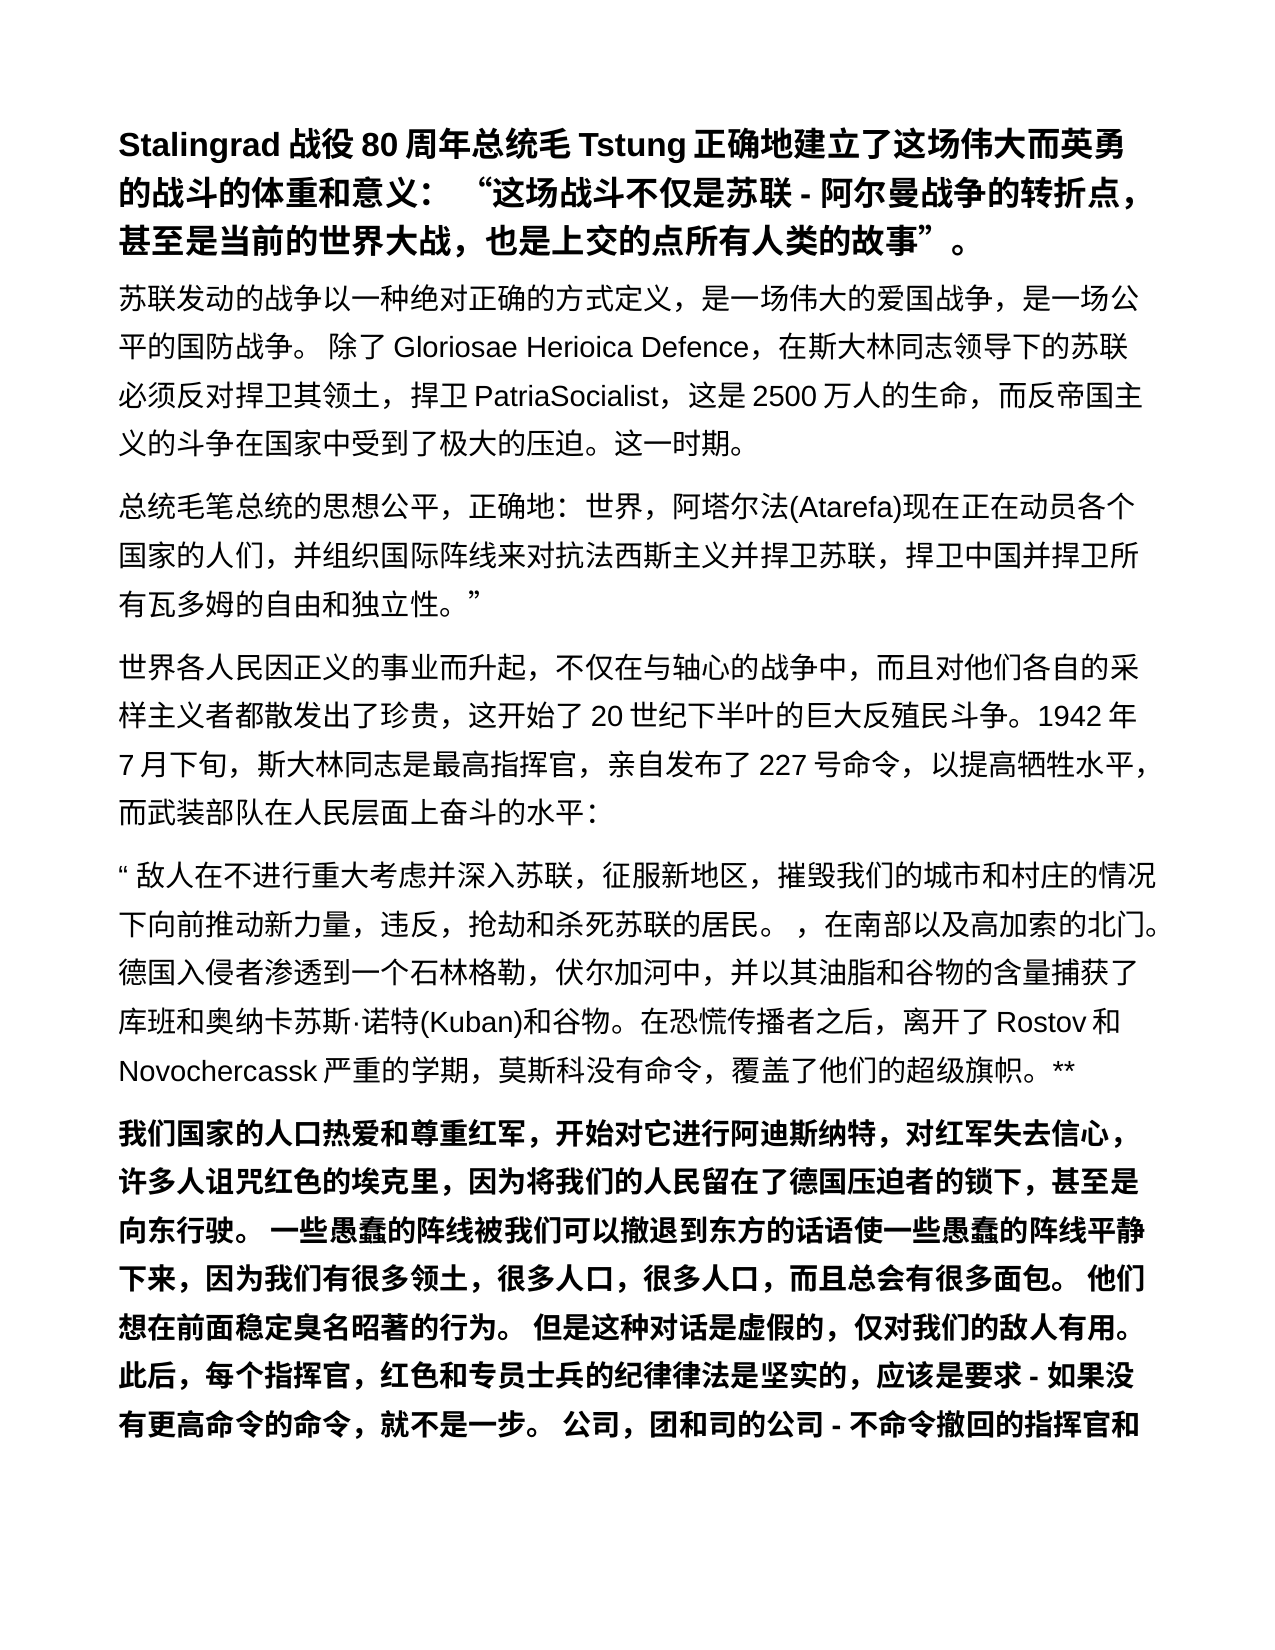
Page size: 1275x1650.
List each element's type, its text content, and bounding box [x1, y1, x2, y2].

text 苏联发动的战争以一种绝对正确的方式定义，是一场伟大的爱国战争，是一场公平的国防战争。 除了Gloriosae Herioica Defence，在斯大林同志领导下的苏联必须反对捍卫其领土，捍卫PatriaSocialist，这是2500万人的生命，而反帝国主义的斗争在国家中受到了极大的压迫。这一时期。 [118, 275, 1157, 463]
text 我们国家的人口热爱和尊重红军，开始对它进行阿迪斯纳特，对红军失去信心，许多人诅咒红色的埃克里，因为将我们的人民留在了德国压迫者的锁下，甚至是向东行驶。 一些愚蠢的阵线被我们可以撤退到东方的话语使一些愚蠢的阵线平静下来，因为我们有很多领土，很多人口，很多人口，而且总会有很多面包。 他们想在前面稳定臭名昭著的行为。 但是这种对话是虚假的，仅对我们的敌人有用。 此后，每个指挥官，红色和专员士兵的纪律律法是坚实的，应该是要求 - 如果没有更高命令的命令，就不是一步。 公司，团和司的公司 - 不命令撤回的指挥官和 [118, 1110, 1157, 1444]
text 世界各人民因正义的事业而升起，不仅在与轴心的战争中，而且对他们各自的采样主义者都散发出了珍贵，这开始了20世纪下半叶的巨大反殖民斗争。1942年7月下旬，斯大林同志是最高指挥官，亲自发布了227号命令，以提高牺牲水平，而武装部队在人民层面上奋斗的水平： [118, 644, 1157, 832]
text 总统毛笔总统的思想公平，正确地：世界，阿塔尔法(Atarefa)现在正在动员各个国家的人们，并组织国际阵线来对抗法西斯主义并捍卫苏联，捍卫中国并捍卫所有瓦多姆的自由和独立性。” [118, 484, 1157, 623]
text “ 敌人在不进行重大考虑并深入苏联，征服新地区，摧毁我们的城市和村庄的情况下向前推动新力量，违反，抢劫和杀死苏联的居民。 ，在南部以及高加索的北门。德国入侵者渗透到一个石林格勒，伏尔加河中，并以其油脂和谷物的含量捕获了库班和奥纳卡苏斯·诺特(Kuban)和谷物。在恐慌传播者之后，离开了Rostov和Novochercassk严重的学期，莫斯科没有命令，覆盖了他们的超级旗帜。** [118, 853, 1157, 1089]
subtitle Stalingrad战役80周年总统毛Tstung正确地建立了这场伟大而英勇的战斗的体重和意义： “这场战斗不仅是苏联 - 阿尔曼战争的转折点，甚至是当前的世界大战，也是上交的点所有人类的故事”。 [118, 118, 1157, 263]
